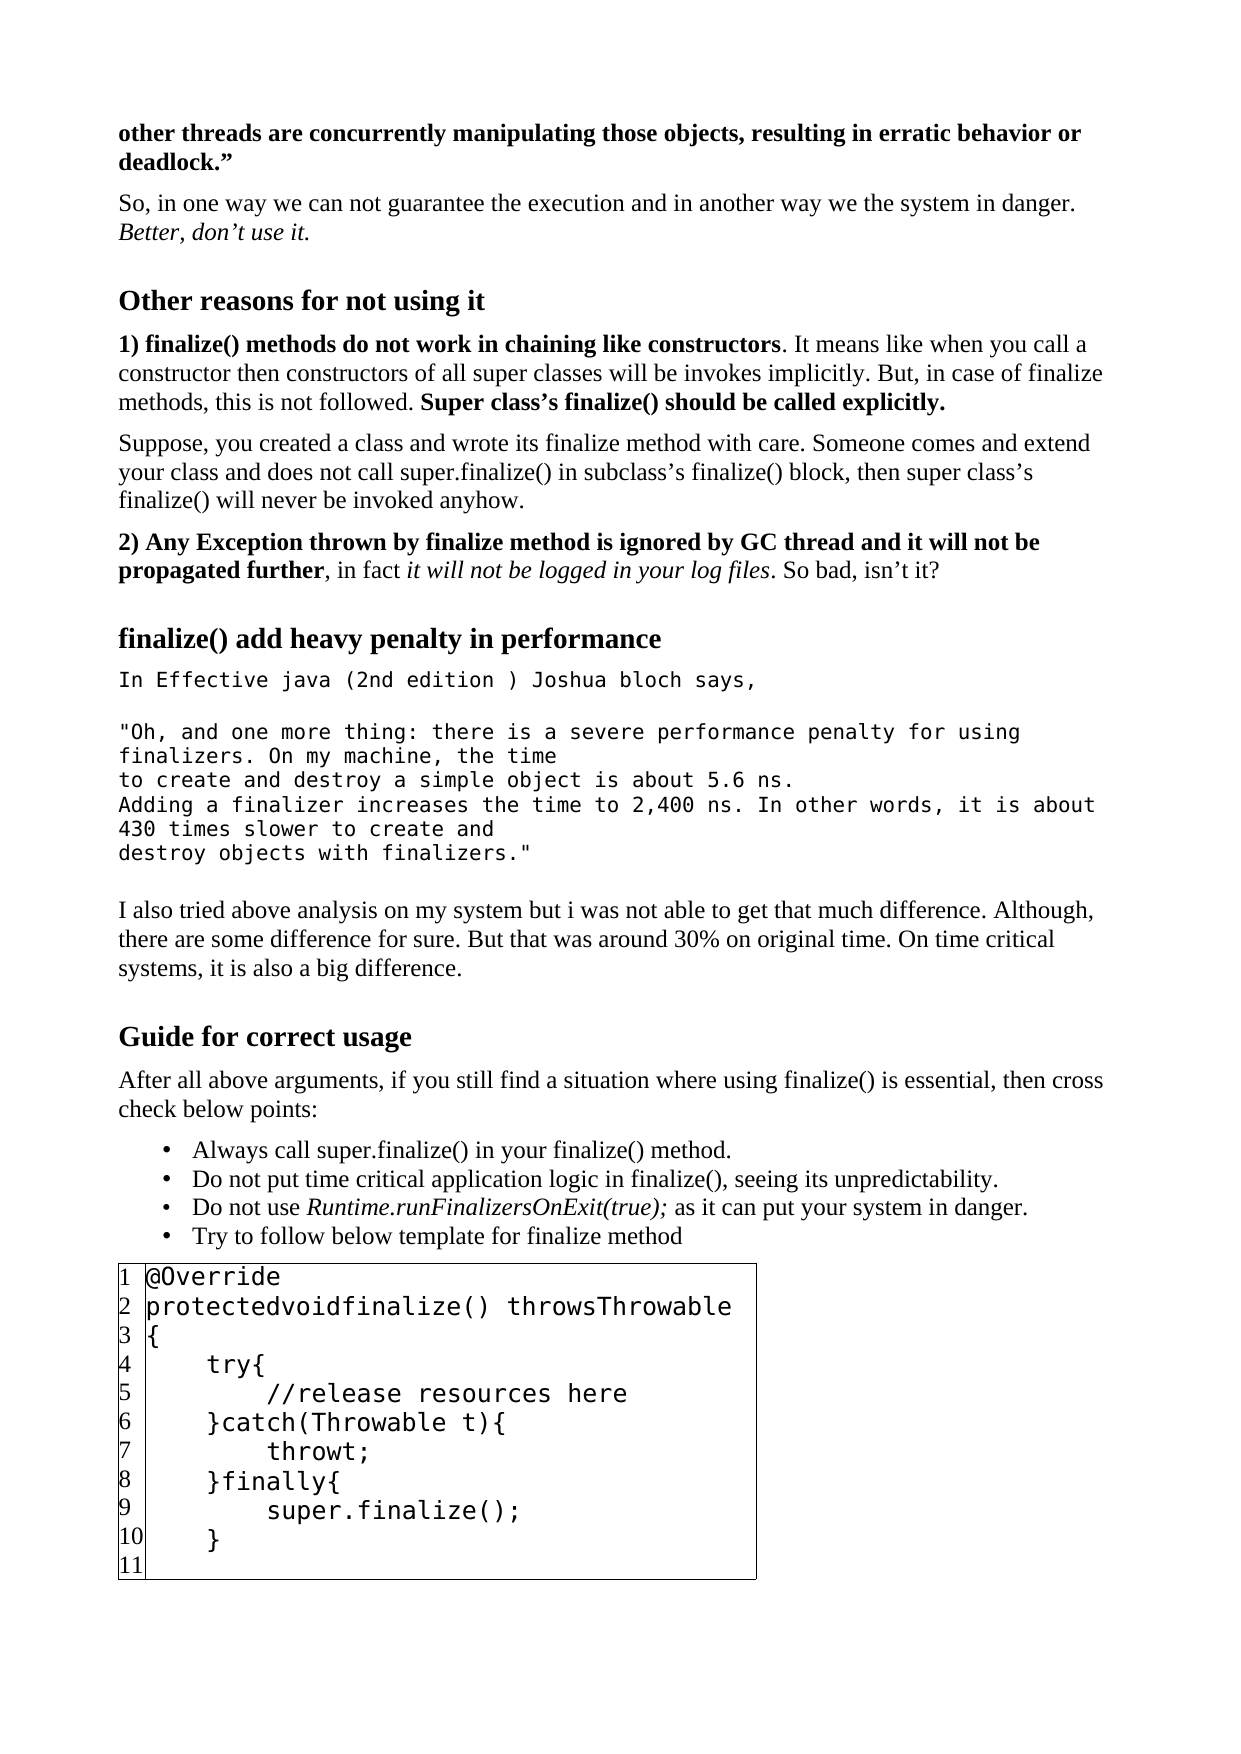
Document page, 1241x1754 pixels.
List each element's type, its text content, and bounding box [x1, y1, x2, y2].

list Do not put time critical application logic in finalize(), seeing its unpredictability. [162, 1164, 1122, 1192]
text 1) finalize() methods do not work in chaining like constructors. It means like when you call a constructor then constructors of all super classes will be invokes implicitly. But, in case of finalize methods, this is not followed. Super class’s finalize() should be called explicitly. [118, 329, 1122, 415]
text destroy objects with finalizers." [118, 841, 1122, 866]
text After all above arguments, if you still find a situation where using finalize() is essential, then cross check below points: [118, 1065, 1122, 1122]
text Other reasons for not using it [118, 283, 1122, 317]
list Always call super.finalize() in your finalize() method. [162, 1135, 1122, 1164]
text finalize() add heavy penalty in performance [118, 622, 1122, 655]
list Try to follow below template for finalize method [162, 1221, 1122, 1250]
text Suppose, you created a class and wrote its finalize method with care. Someone comes and extend your class and does not call super.finalize() in subclass’s finalize() block, then super class’s finalize() will never be invoked anyhow. [118, 428, 1122, 514]
text So, in one way we can not guarantee the execution and in another way we the system in danger. Better, don’t use it. [118, 188, 1122, 246]
list Do not use Runtime.runFinalizersOnExit(true); as it can put your system in danger. [162, 1192, 1122, 1221]
table_header @Override protectedvoidfinalize() throwsThrowable { try{ //release resources here }catch(Throwable t){ throwt; }finally{ super.finalize(); } [146, 1264, 756, 1579]
table_header 1 2 3 4 5 6 7 8 9 10 11 [119, 1264, 145, 1579]
text other threads are concurrently manipulating those objects, resulting in erratic behavior or deadlock.” [118, 118, 1122, 176]
text I also tried above analysis on my system but i was not able to get that much difference. Although, there are some difference for sure. But that was around 30% on original time. On time critical systems, it is also a big difference. [118, 895, 1122, 981]
text In Effective java (2nd edition ) Joshua bloch says, [118, 668, 1122, 692]
text Guide for correct usage [118, 1019, 1122, 1052]
text 2) Any Exception thrown by finalize method is ignored by GC thread and it will not be propagated further, in fact it will not be logged in your log files. So bad, isn’t it? [118, 527, 1122, 584]
text "Oh, and one more thing: there is a severe performance penalty for using finalizers. On my machine, the time [118, 720, 1122, 768]
text to create and destroy a simple object is about 5.6 ns. [118, 768, 1122, 793]
text Adding a finalizer increases the time to 2,400 ns. In other words, it is about 430 times slower to create and [118, 793, 1122, 841]
